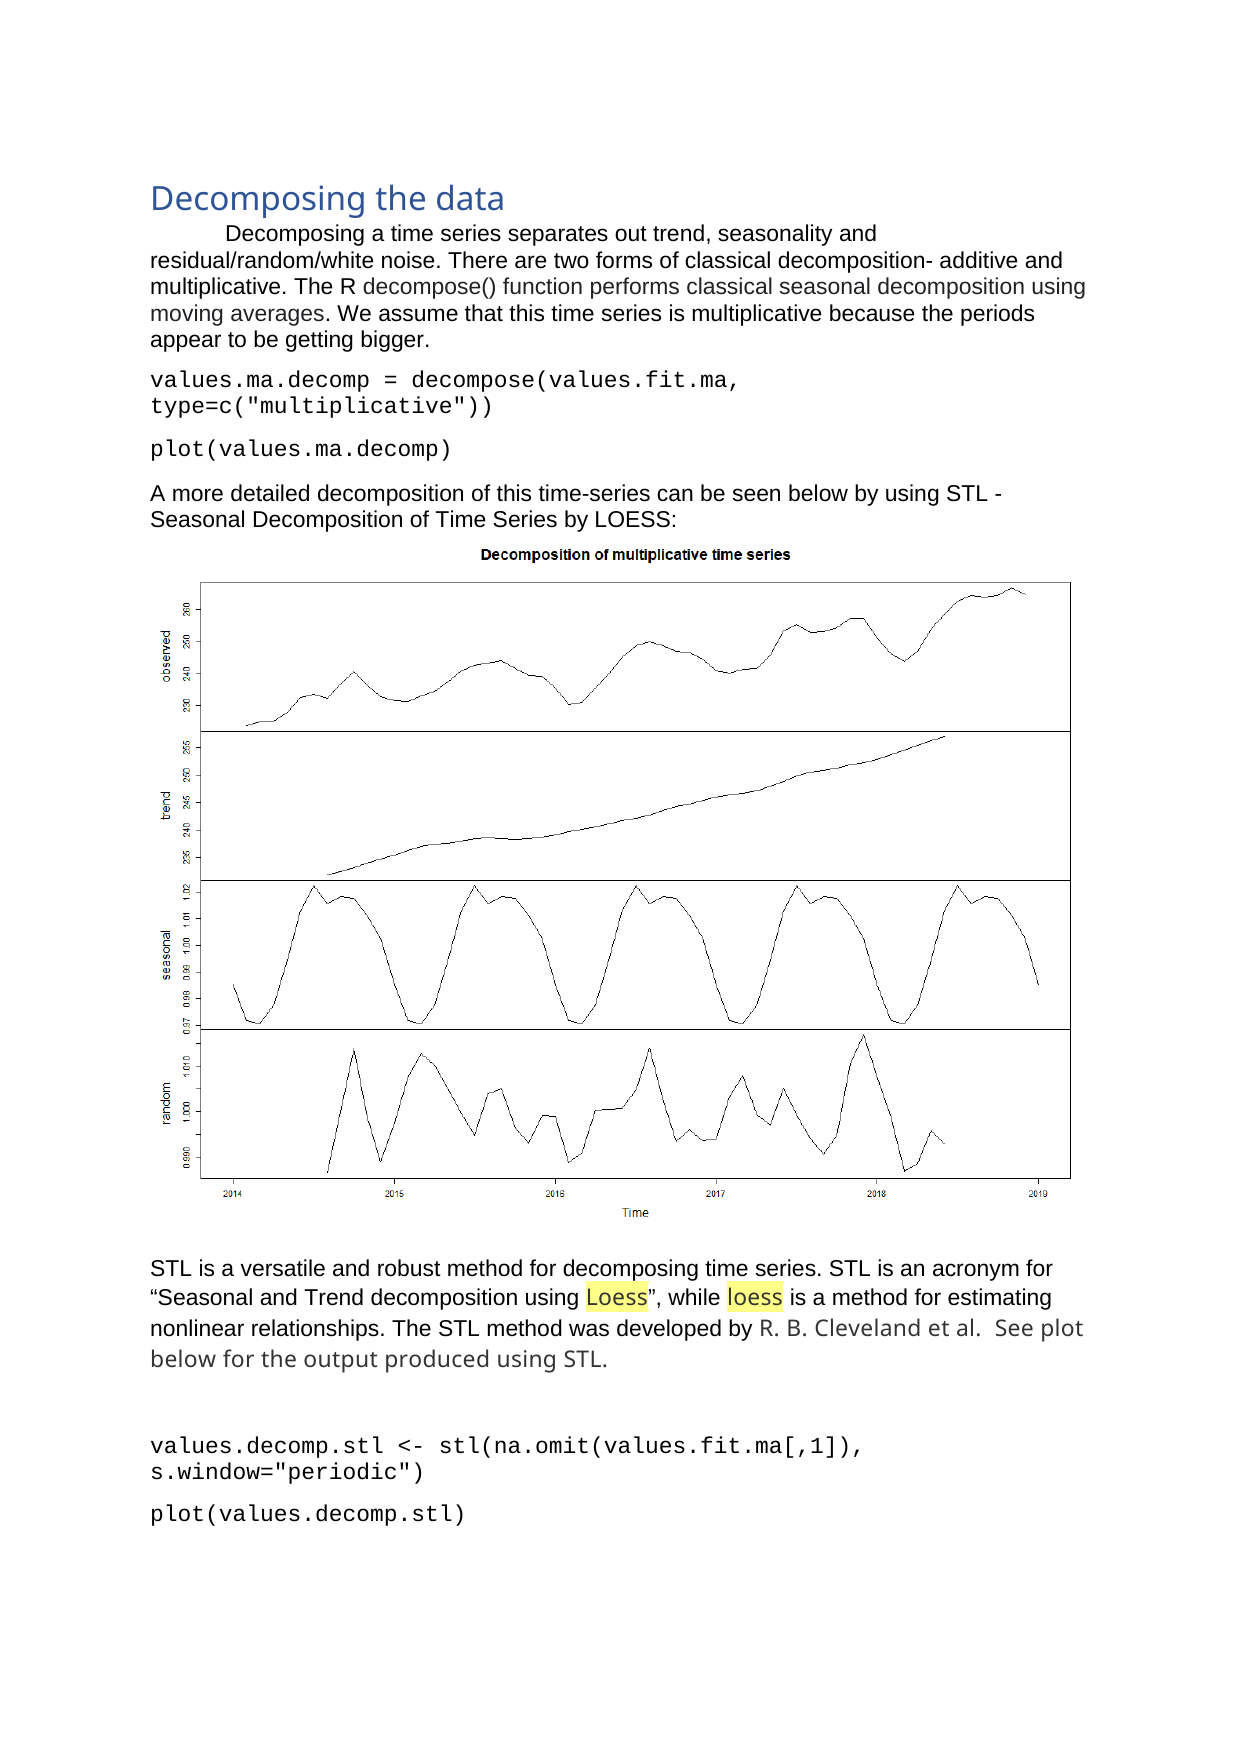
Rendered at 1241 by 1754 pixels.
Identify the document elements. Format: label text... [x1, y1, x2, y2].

text A more detailed decomposition of this time-series can be seen below by using STL - Seasonal Decomposition of Time Series by LOESS: [150, 480, 1090, 532]
subtitle Decomposing the data [150, 175, 1090, 220]
text STL is a versatile and robust method for decomposing time series. STL is an acronym for “Seasonal and Trend decomposition using Loess”, while loess is a method for estimating nonlinear relationships. The STL method was developed by R. B. Cleveland et al. See plot below for the output produced using STL. [150, 1254, 1090, 1374]
text plot(values.decomp.stl) [150, 1503, 1090, 1529]
text values.ma.decomp = decompose(values.fit.ma, type=c("multiplicative")) [150, 369, 1090, 421]
text plot(values.ma.decomp) [150, 437, 1090, 463]
text values.decomp.stl <- stl(na.omit(values.fit.ma[,1]), s.window="periodic") [150, 1434, 1090, 1486]
text Decomposing a time series separates out trend, seasonality and residual/random/white noise. There are two forms of classical decomposition- additive and multiplicative. The R decompose() function performs classical seasonal decomposition using moving averages. We assume that this time series is multiplicative because the periods appear to be getting bigger. [150, 220, 1090, 352]
